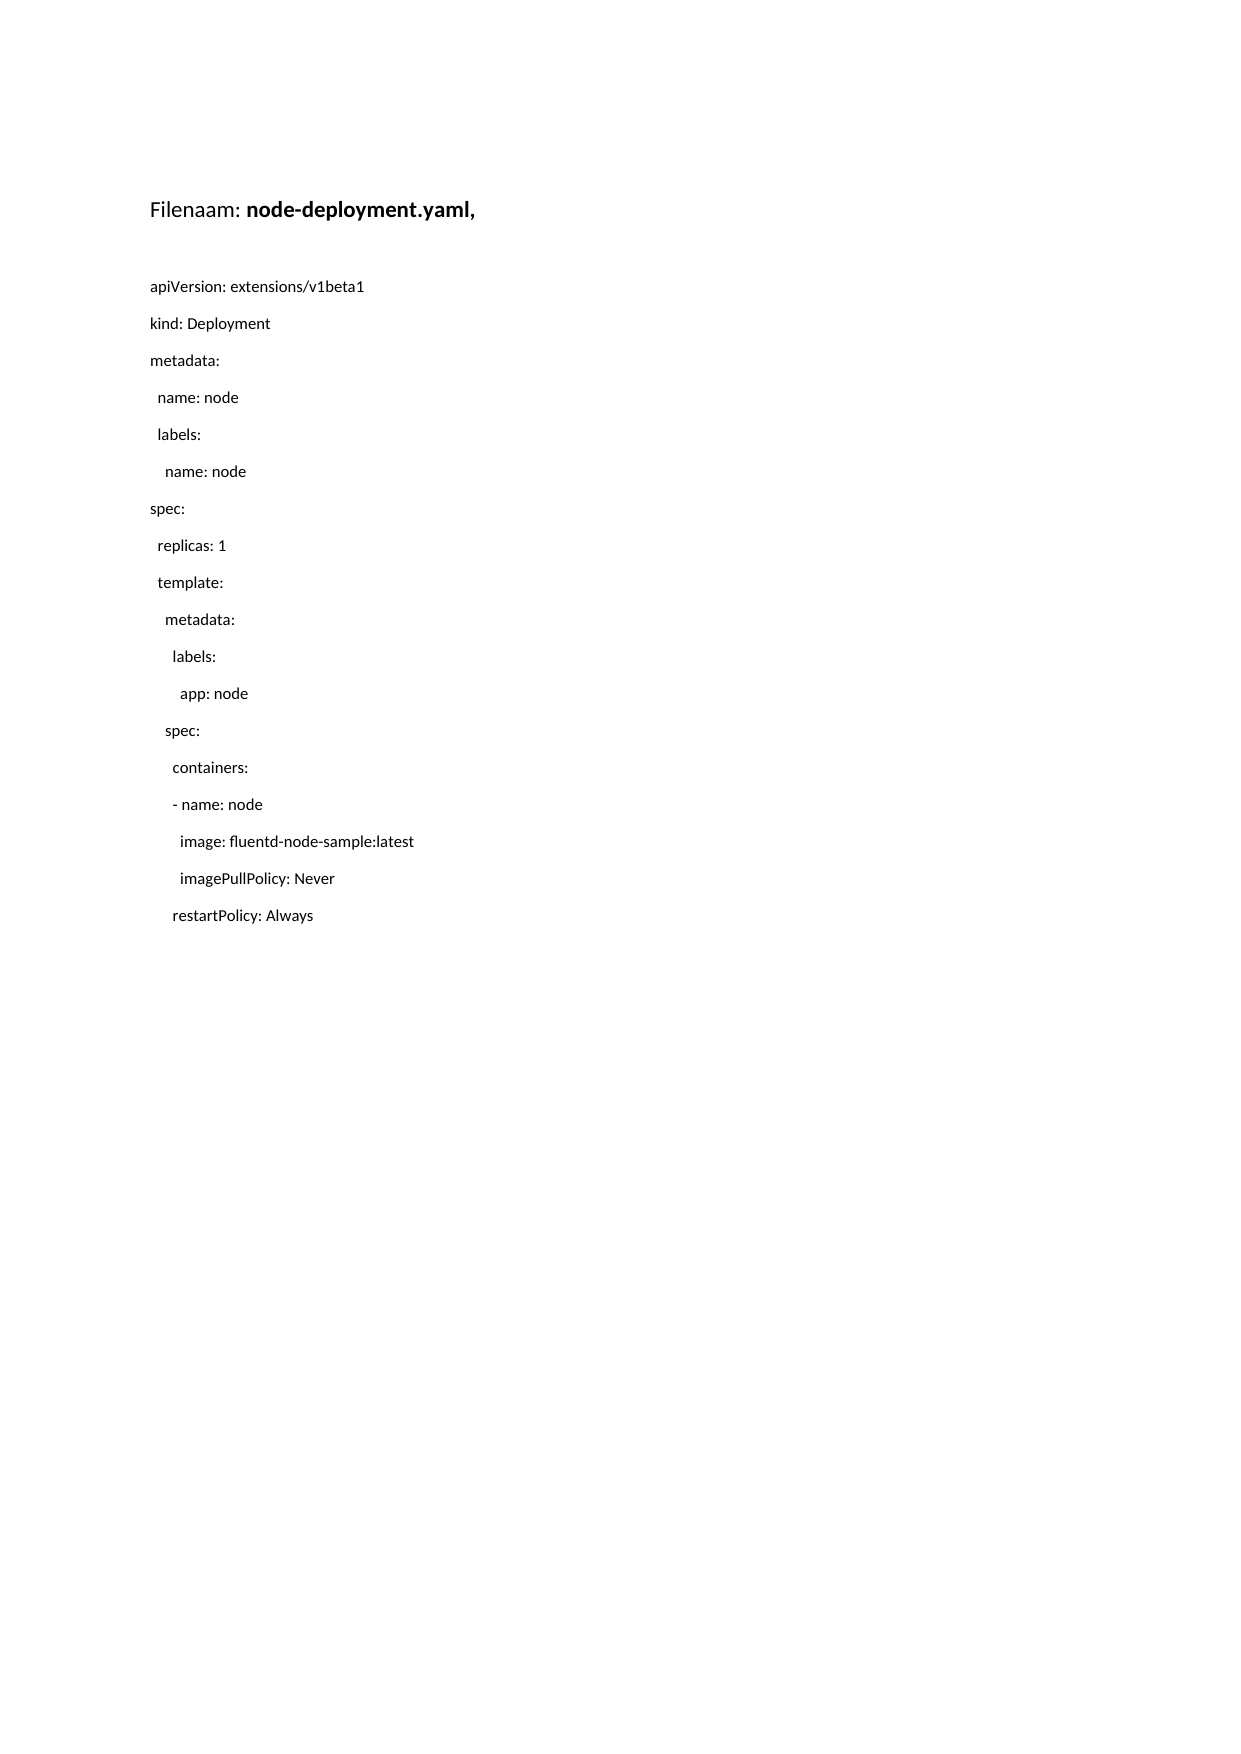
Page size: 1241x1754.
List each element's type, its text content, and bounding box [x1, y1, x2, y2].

text labels: [150, 424, 1090, 444]
text Filenaam: node-deployment.yaml, [150, 195, 1090, 223]
text name: node [150, 461, 1090, 482]
text restartPolicy: Always [150, 905, 1090, 925]
text spec: [150, 720, 1090, 740]
text template: [150, 572, 1090, 592]
text image: fluentd-node-sample:latest [150, 831, 1090, 851]
text replicas: 1 [150, 535, 1090, 556]
text imagePullPolicy: Never [150, 868, 1090, 888]
text - name: node [150, 794, 1090, 814]
text metadata: [150, 609, 1090, 629]
text labels: [150, 646, 1090, 666]
text kind: Deployment [150, 313, 1090, 334]
text name: node [150, 387, 1090, 408]
text metadata: [150, 350, 1090, 371]
text containers: [150, 757, 1090, 777]
text app: node [150, 683, 1090, 703]
text spec: [150, 498, 1090, 518]
text apiVersion: extensions/v1beta1 [150, 276, 1090, 297]
